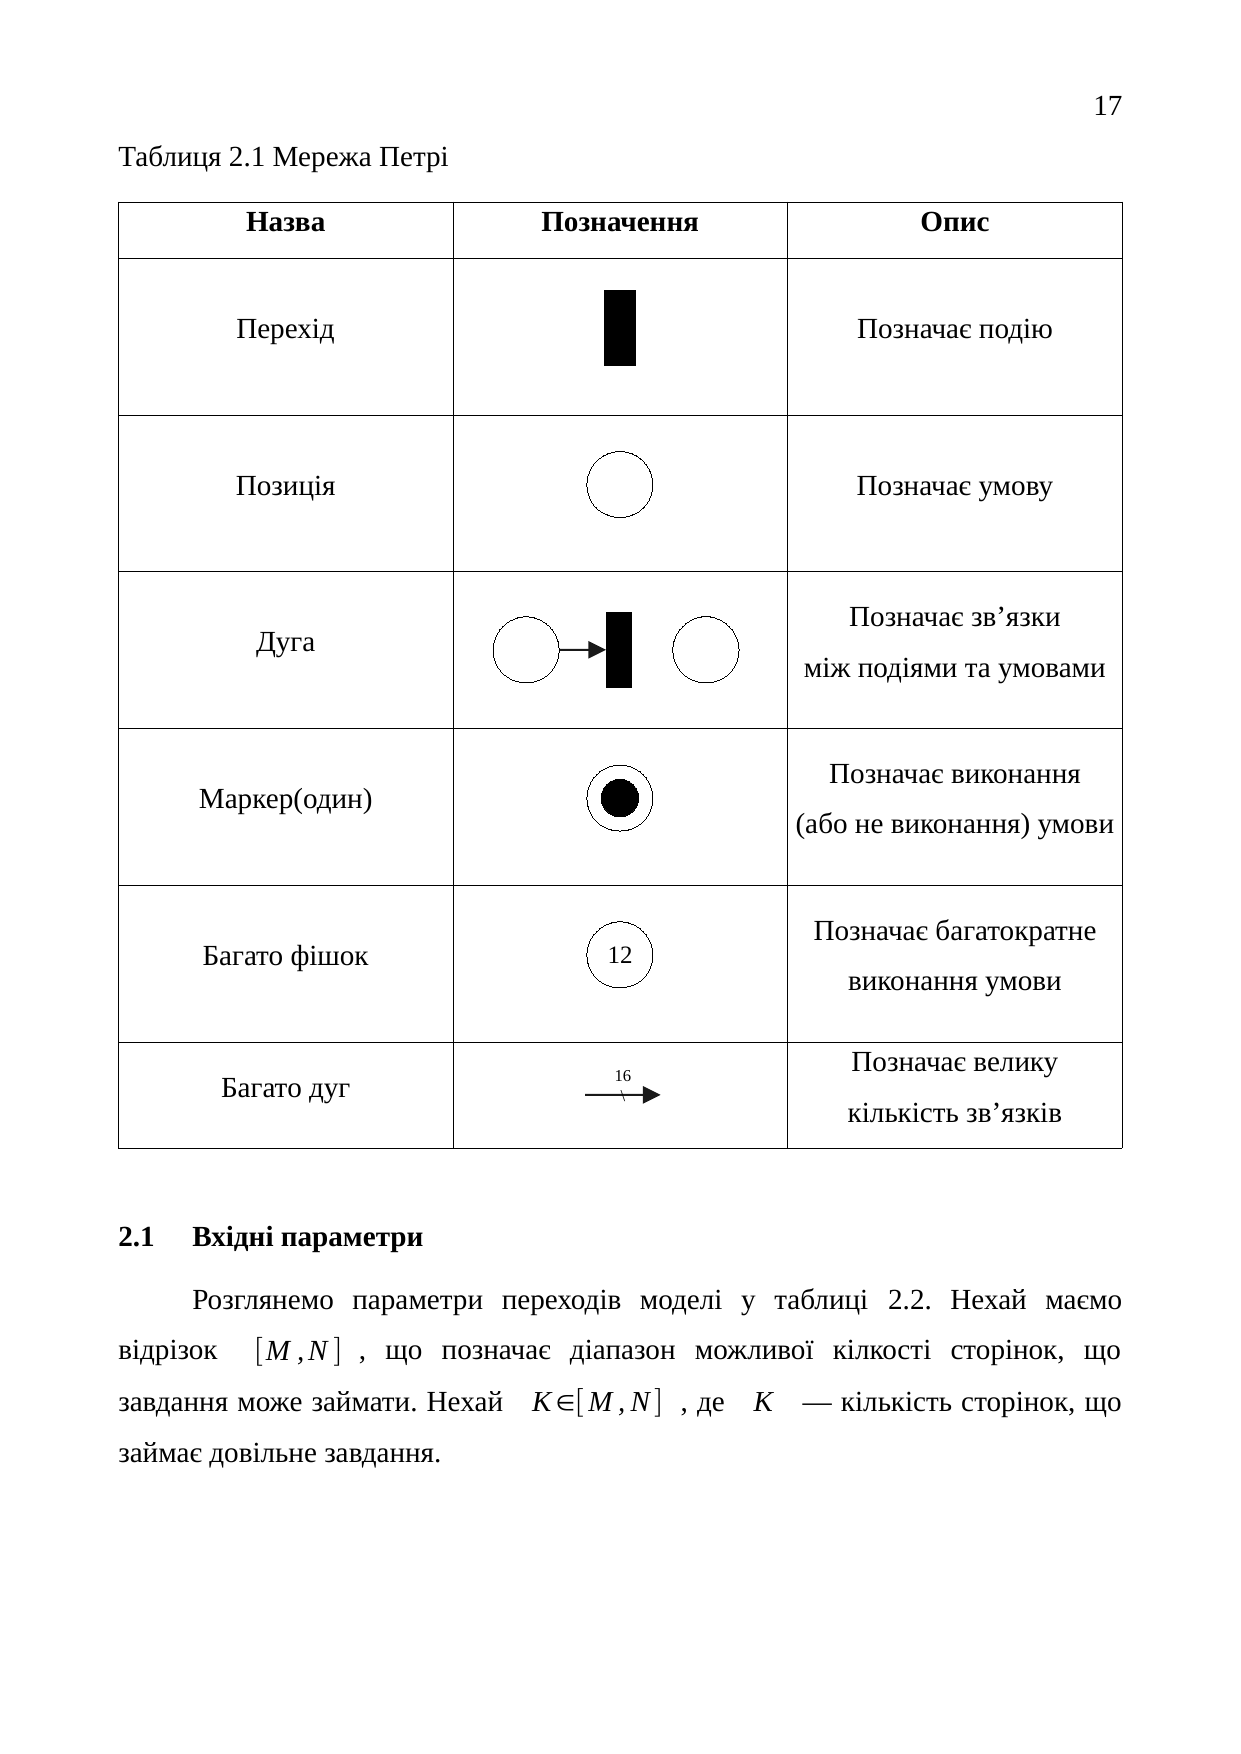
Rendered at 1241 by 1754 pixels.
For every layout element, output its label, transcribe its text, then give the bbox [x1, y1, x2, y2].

table_cell Позначає багатократне виконання умови [788, 886, 1122, 1042]
table_cell Дуга [119, 572, 453, 728]
table_cell Позначає велику кількість зв’язків [788, 1043, 1122, 1148]
table_header Позначення [454, 203, 787, 258]
table_cell Багато фішок [119, 886, 453, 1042]
text Розглянемо параметри переходів моделі у таблиці 2.2. Нехай маємо відрізок , що позначає діапазон можливої кілкості сторінок, що завдання може займати. Нехай , де — кількість сторінок, що займає довільне завдання. [118, 1282, 1122, 1469]
table_cell [454, 886, 787, 1042]
table_cell Позиція [119, 416, 453, 571]
table_cell Перехід [119, 259, 453, 414]
table_cell [454, 416, 787, 571]
table_header Опис [788, 203, 1122, 258]
table_cell Позначає подію [788, 259, 1122, 414]
table_cell [454, 1043, 787, 1148]
table_cell [454, 572, 787, 728]
text Таблиця 2.1 Мережа Петрі [118, 139, 1122, 172]
table_cell Позначає зв’язки між подіями та умовами [788, 572, 1122, 728]
table_header Назва [119, 203, 453, 258]
table_cell Позначає умову [788, 416, 1122, 571]
table_cell [454, 259, 787, 414]
table_cell Багато дуг [119, 1043, 453, 1148]
table_cell [454, 729, 787, 885]
table_cell Маркер(один) [119, 729, 453, 885]
subtitle Вхідні параметри [118, 1219, 1122, 1253]
table_cell Позначає виконання (або не виконання) умови [788, 729, 1122, 885]
